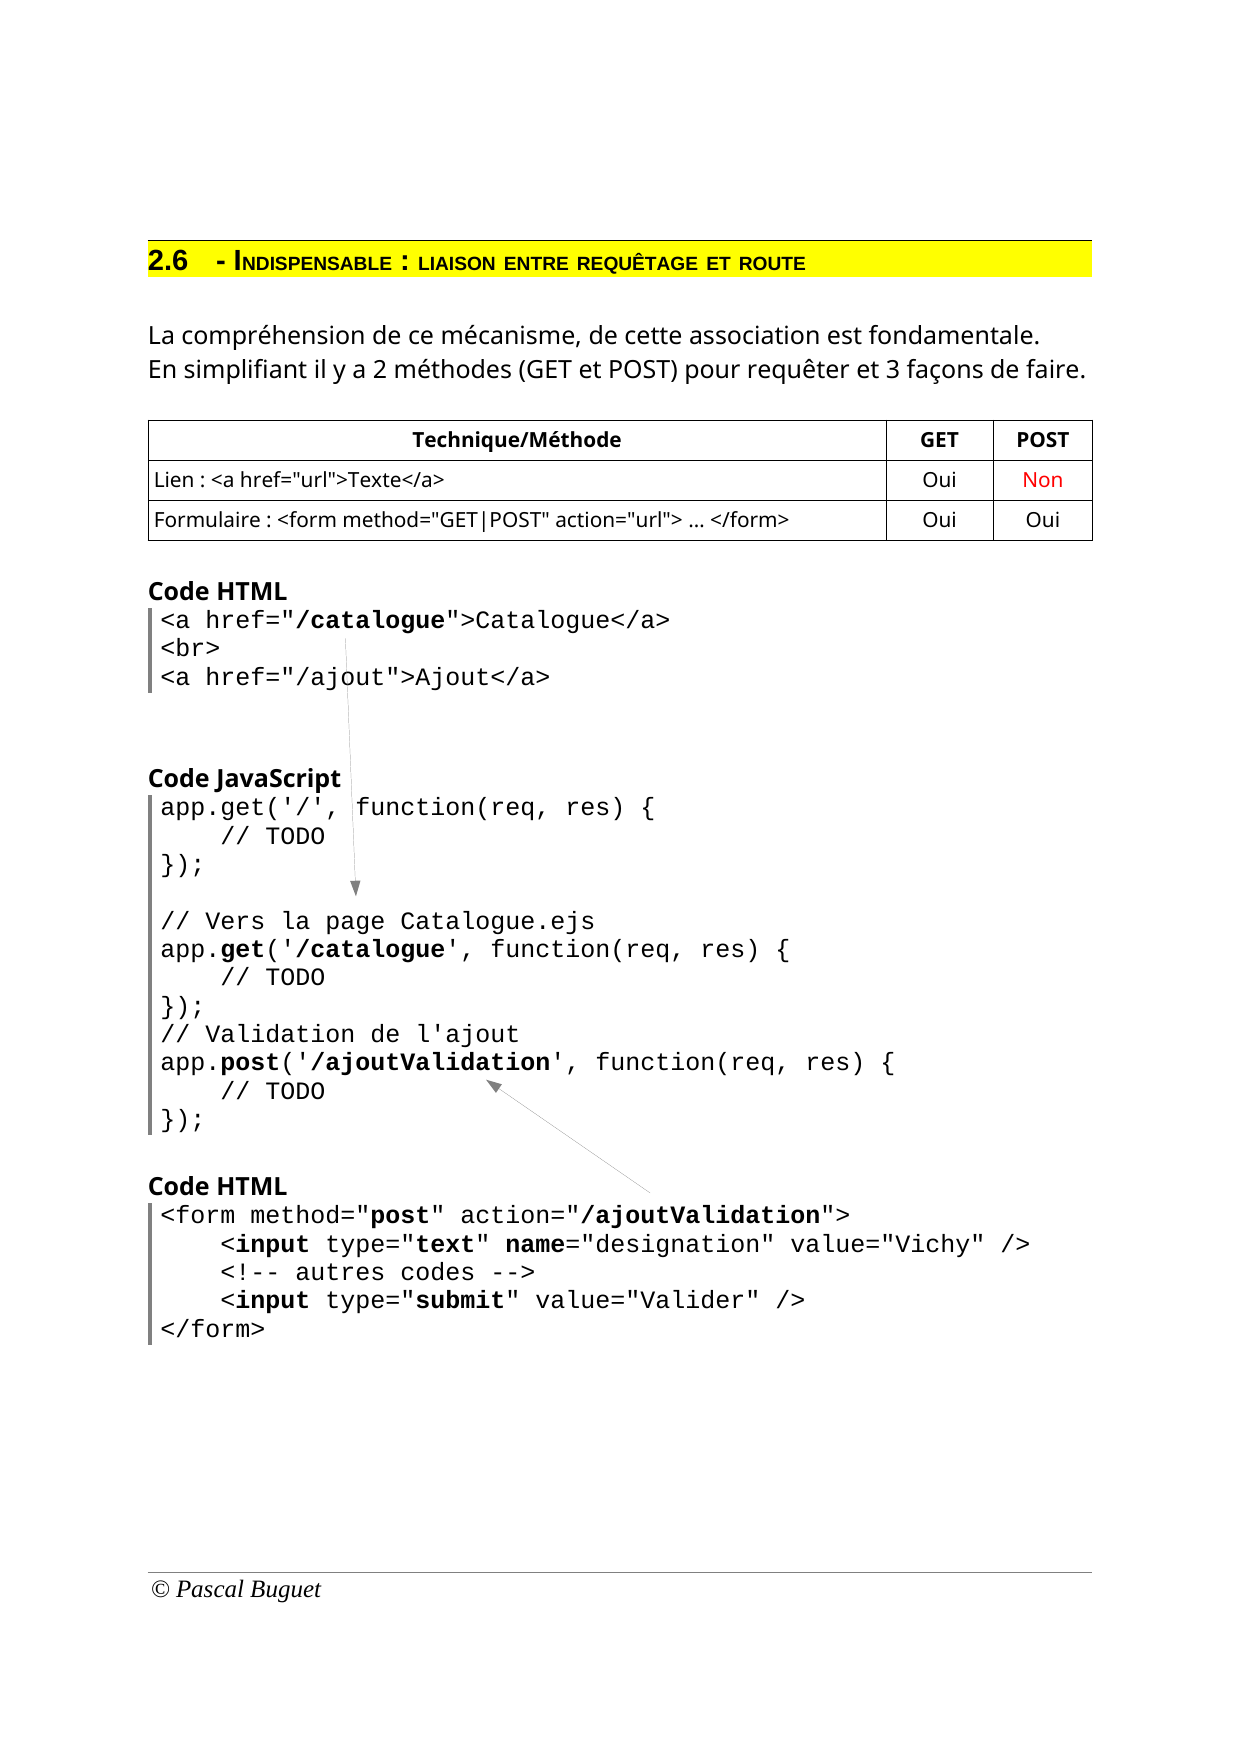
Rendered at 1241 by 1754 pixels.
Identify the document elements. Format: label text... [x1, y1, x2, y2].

text }); [152, 993, 1092, 1022]
table_header Technique/Méthode [149, 421, 886, 459]
table_cell Oui [994, 501, 1092, 539]
text Code HTML [148, 1169, 1092, 1203]
text [528, 1107, 1092, 1135]
table_header GET [887, 421, 993, 459]
text // TODO [152, 823, 353, 852]
text <input type="text" name="designation" value="Vichy" /> [152, 1231, 1092, 1260]
table_cell Non [994, 461, 1092, 499]
text Code JavaScript [148, 761, 351, 795]
text // Vers la page Catalogue.ejs [152, 908, 1092, 937]
subtitle - Indispensable : liaison entre requêtage et route [148, 241, 1092, 277]
text app.get('/catalogue', function(req, res) { [152, 937, 1092, 965]
table_header POST [994, 421, 1092, 459]
table_cell Oui [887, 501, 993, 539]
text // TODO [152, 1078, 1092, 1107]
text <form method="post" action="/ajoutValidation"> [152, 1203, 1092, 1231]
text Code HTML [148, 574, 1092, 608]
table_cell Oui [887, 461, 993, 499]
text <a href="/ajout">Ajout</a> [347, 664, 1092, 693]
text [355, 852, 1092, 880]
text </form> [152, 1316, 1092, 1345]
text app.post('/ajoutValidation', function(req, res) { [152, 1050, 1092, 1078]
text <!-- autres codes --> [152, 1260, 1092, 1288]
text }); [152, 852, 355, 880]
text <a href="/ajout">Ajout</a> [152, 664, 347, 693]
text function(req, res) { [352, 795, 1092, 823]
text }); [152, 1107, 564, 1135]
text En simplifiant il y a 2 méthodes (GET et POST) pour requêter et 3 façons de faire. [148, 351, 1092, 385]
text // Validation de l'ajout [152, 1022, 1092, 1050]
text <input type="submit" value="Valider" /> [152, 1288, 1092, 1316]
text app.get('/', [152, 795, 352, 823]
table_cell Lien : <a href="url">Texte</a> [149, 461, 886, 499]
text [351, 761, 1092, 795]
text [354, 823, 1092, 852]
text // TODO [152, 965, 1092, 993]
text <a href="/catalogue">Catalogue</a> [152, 608, 1092, 636]
text <br> [152, 636, 1092, 664]
table_cell Formulaire : <form method="GET|POST" action="url"> … </form> [149, 501, 886, 539]
text La compréhension de ce mécanisme, de cette association est fondamentale. [148, 317, 1092, 351]
